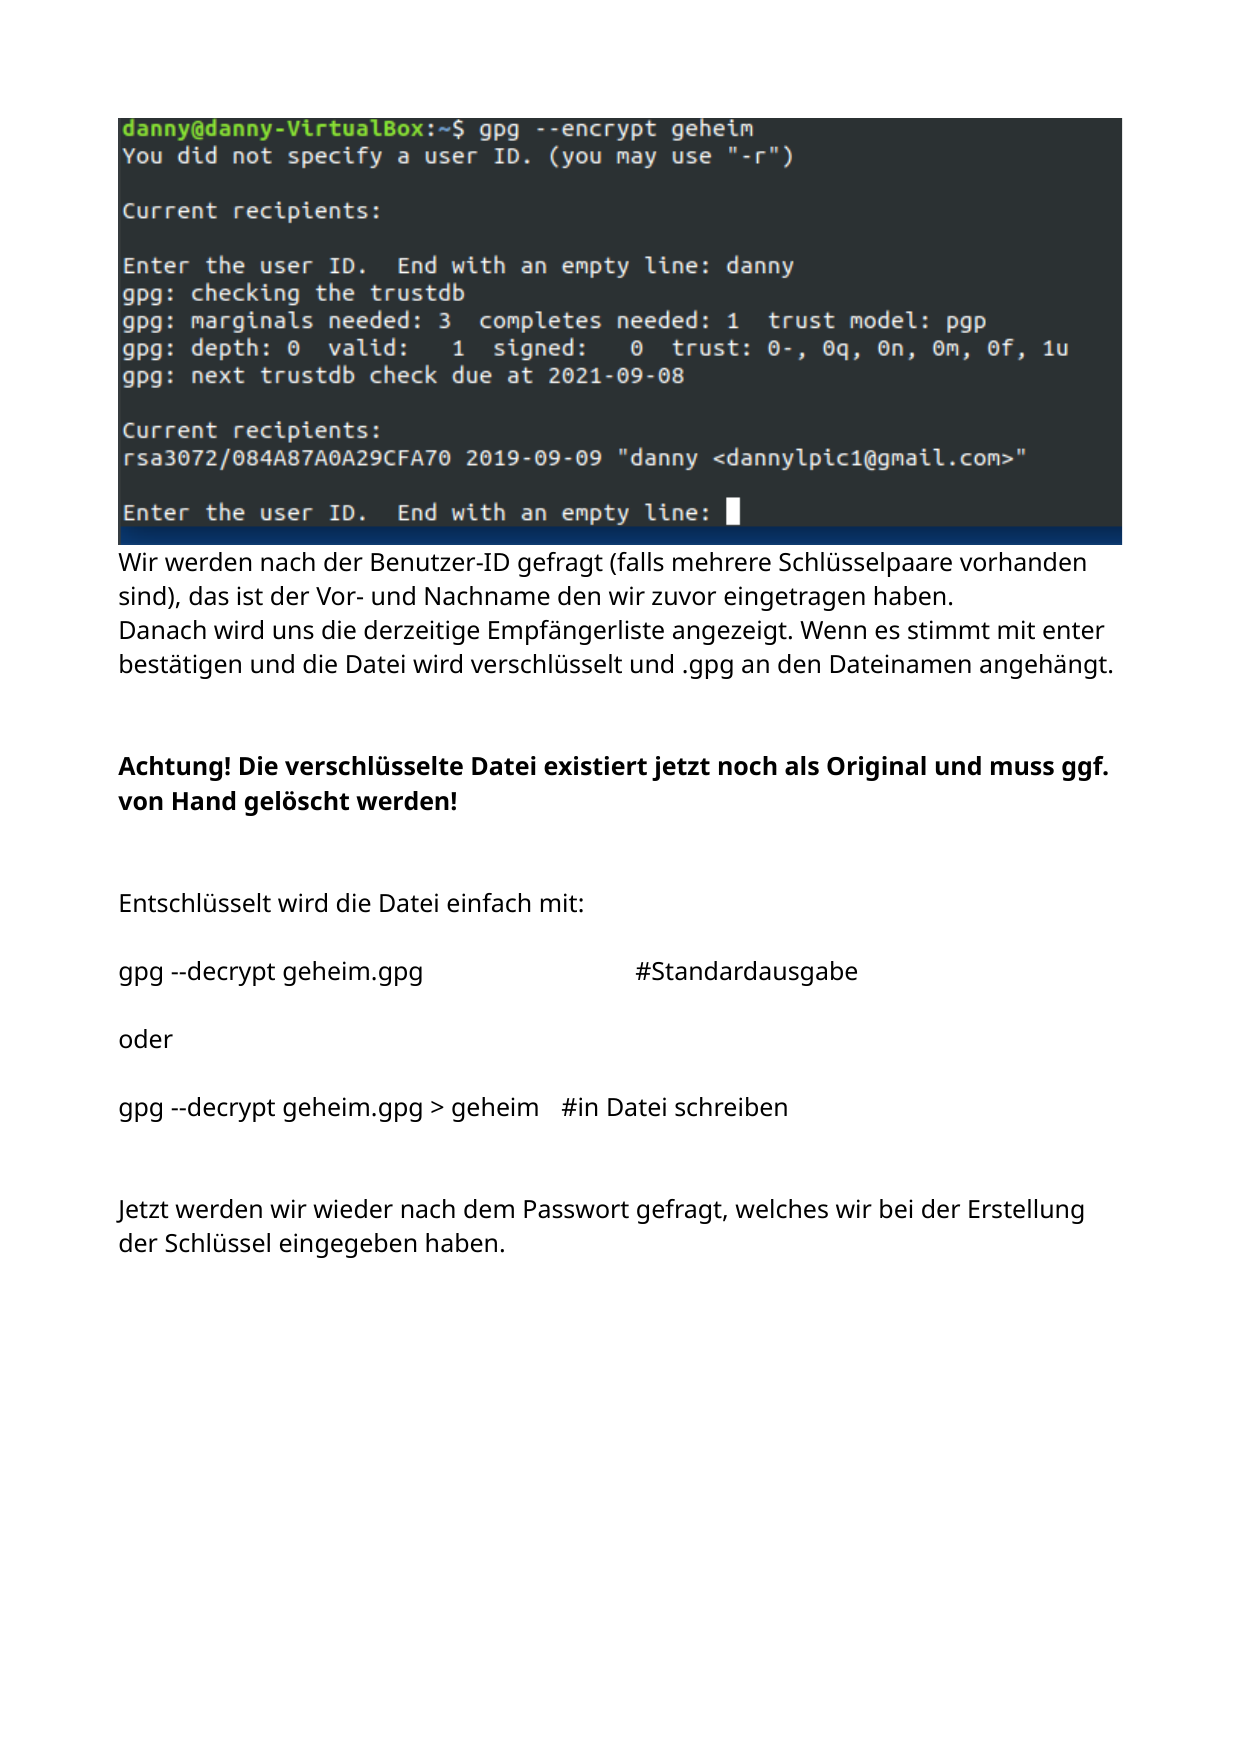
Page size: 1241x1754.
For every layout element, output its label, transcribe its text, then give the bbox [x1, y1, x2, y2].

picture [118, 118, 1123, 545]
text Wir werden nach der Benutzer-ID gefragt (falls mehrere Schlüsselpaare vorhanden sind), das ist der Vor- und Nachname den wir zuvor eingetragen haben. Danach wird uns die derzeitige Empfängerliste angezeigt. Wenn es stimmt mit enter bestätigen und die Datei wird verschlüsselt und .gpg an den Dateinamen angehängt. Achtung! Die verschlüsselte Datei existiert jetzt noch als Original und muss ggf. von Hand gelöscht werden! Entschlüsselt wird die Datei einfach mit: gpg --decrypt geheim.gpg #Standardausgabe oder gpg --decrypt geheim.gpg > geheim #in Datei schreiben Jetzt werden wir wieder nach dem Passwort gefragt, welches wir bei der Erstellung der Schlüssel eingegeben haben. [118, 545, 1122, 1289]
